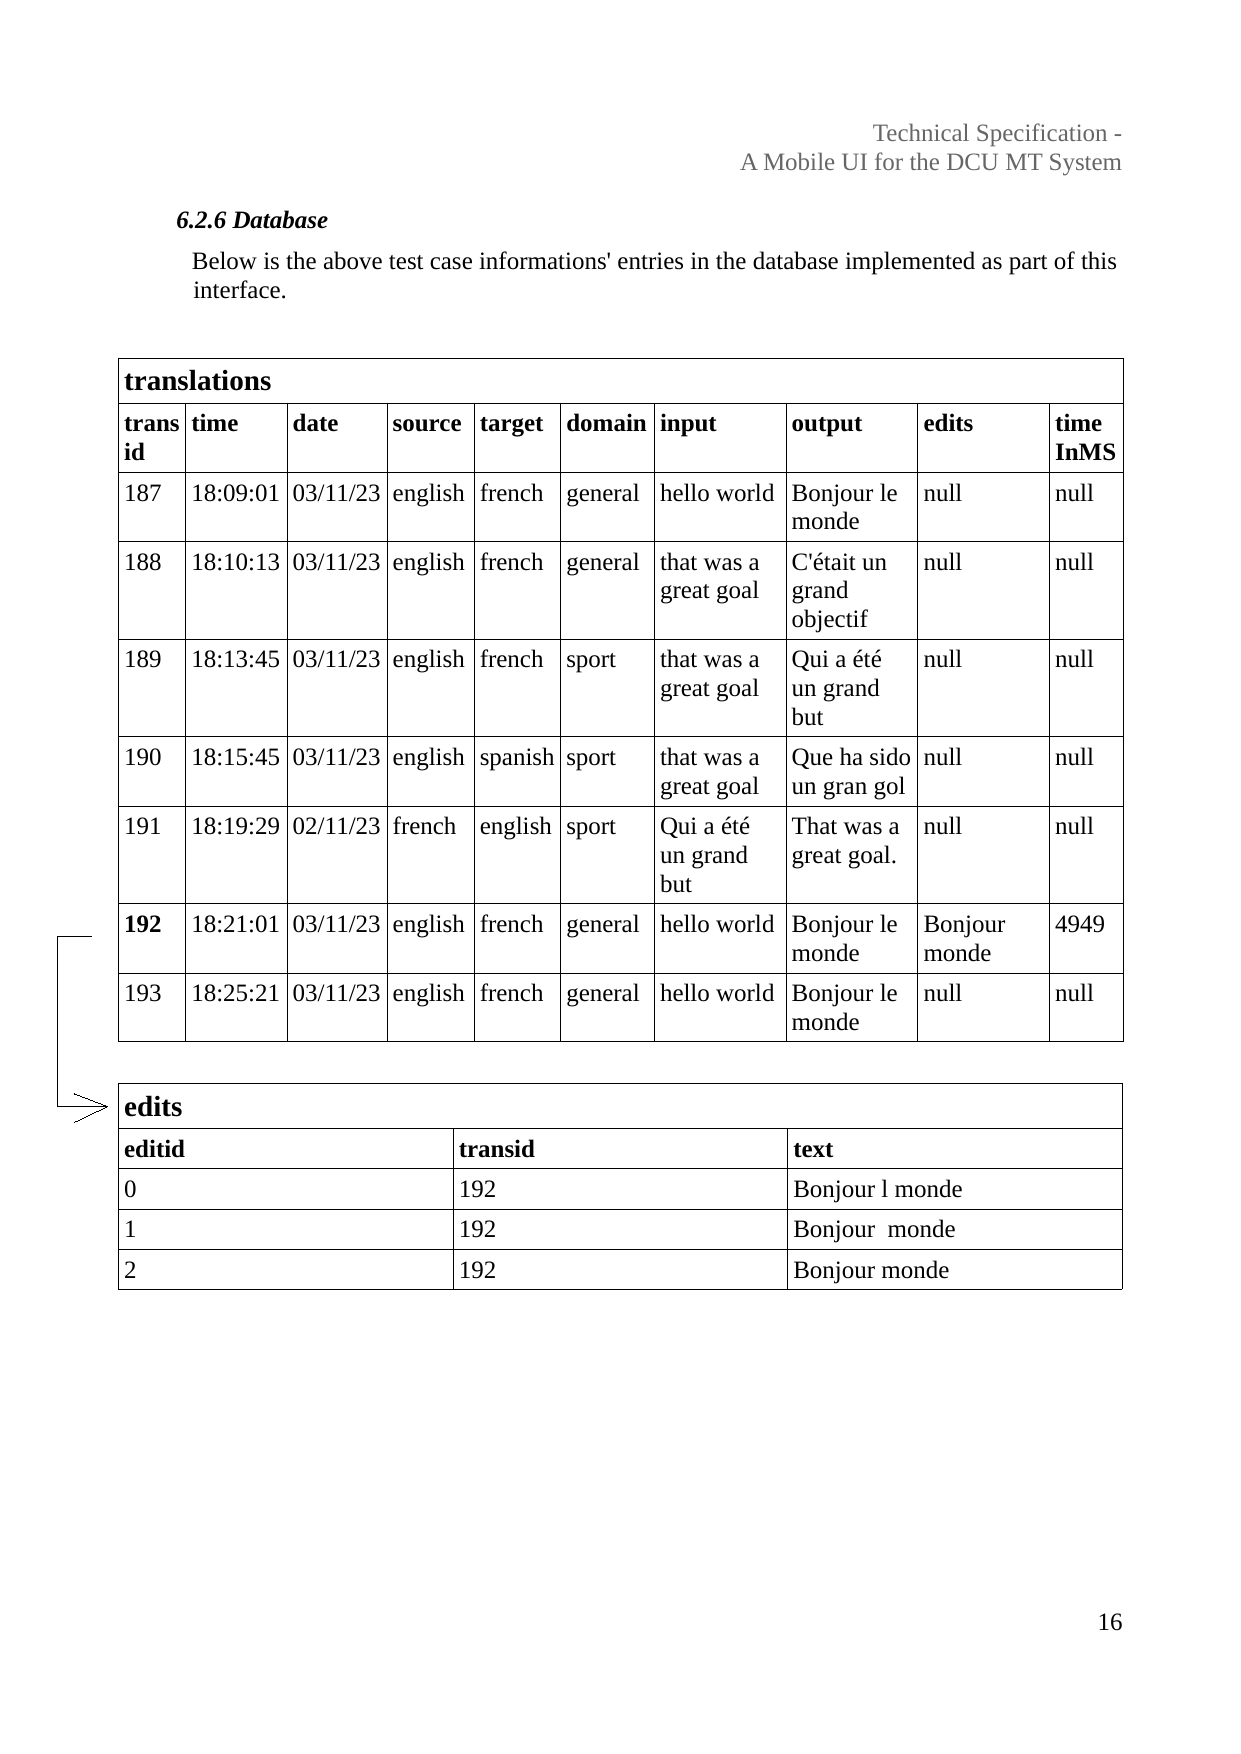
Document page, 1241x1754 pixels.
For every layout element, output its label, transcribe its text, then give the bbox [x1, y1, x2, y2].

table_cell 11/03/23 [288, 640, 387, 736]
table_cell Bonjour l monde [788, 1169, 1122, 1208]
table_cell edits [918, 404, 1049, 472]
table_cell Bonjour le monde [787, 904, 917, 972]
table_cell french [475, 904, 560, 972]
table_cell english [475, 807, 560, 903]
table_cell 188 [119, 542, 185, 639]
table_cell spanish [475, 737, 560, 806]
table_cell null [1050, 974, 1123, 1041]
table_cell 11/02/23 [288, 807, 387, 903]
table_cell 4949 [1050, 904, 1123, 972]
table_cell english [388, 904, 474, 972]
table_cell french [475, 542, 560, 639]
table_cell time InMS [1050, 404, 1123, 472]
table_cell transid [454, 1129, 787, 1168]
table_cell sport [561, 737, 654, 806]
table_cell 191 [119, 807, 185, 903]
table_cell Qui a été un grand but [787, 640, 917, 736]
table_cell 192 [454, 1210, 787, 1249]
table_cell english [388, 542, 474, 639]
table_cell 189 [119, 640, 185, 736]
table_cell 193 [119, 974, 185, 1041]
table_cell hello world [655, 904, 786, 972]
table_cell text [788, 1129, 1122, 1168]
subtitle 6.2.6 Database [176, 205, 1122, 234]
table_cell hello world [655, 473, 786, 541]
table_cell 1 [119, 1210, 453, 1249]
table_cell 18:10:13 [186, 542, 287, 639]
table_cell english [388, 974, 474, 1041]
table_header translations [119, 359, 1123, 403]
table_cell 18:25:21 [186, 974, 287, 1041]
table_cell general [561, 473, 654, 541]
table_cell Bonjour le monde [787, 473, 917, 541]
table_cell english [388, 737, 474, 806]
table_cell hello world [655, 974, 786, 1041]
table_cell Bonjour monde [788, 1210, 1122, 1249]
table_cell That was a great goal. [787, 807, 917, 903]
table_cell general [561, 974, 654, 1041]
table_cell sport [561, 807, 654, 903]
table_cell Bonjour monde [918, 904, 1049, 972]
table_cell 11/03/23 [288, 737, 387, 806]
table_cell null [1050, 807, 1123, 903]
table_cell 187 [119, 473, 185, 541]
table_cell null [918, 807, 1049, 903]
table_cell english [388, 640, 474, 736]
table_cell 11/03/23 [288, 904, 387, 972]
table_cell french [475, 640, 560, 736]
table_cell C'était un grand objectif [787, 542, 917, 639]
table_cell null [918, 542, 1049, 639]
table_cell output [787, 404, 917, 472]
table_cell source [388, 404, 474, 472]
table_cell that was a great goal [655, 542, 786, 639]
table_cell sport [561, 640, 654, 736]
table_cell 11/03/23 [288, 473, 387, 541]
table_cell 192 [454, 1250, 787, 1289]
table_cell Que ha sido un gran gol [787, 737, 917, 806]
table_cell 18:15:45 [186, 737, 287, 806]
table_cell domain [561, 404, 654, 472]
table_cell french [388, 807, 474, 903]
table_cell that was a great goal [655, 640, 786, 736]
table_cell null [918, 473, 1049, 541]
table_cell null [1050, 473, 1123, 541]
table_cell general [561, 904, 654, 972]
table_cell 11/03/23 [288, 974, 387, 1041]
table_cell 18:09:01 [186, 473, 287, 541]
table_cell target [475, 404, 560, 472]
table_cell time [186, 404, 287, 472]
table_cell french [475, 974, 560, 1041]
table_cell 18:21:01 [186, 904, 287, 972]
table_cell null [1050, 737, 1123, 806]
table_cell 18:19:29 [186, 807, 287, 903]
table_cell null [918, 974, 1049, 1041]
table_cell null [1050, 542, 1123, 639]
table_cell input [655, 404, 786, 472]
table_cell null [918, 737, 1049, 806]
table_cell null [1050, 640, 1123, 736]
table_cell date [288, 404, 387, 472]
table_cell Qui a été un grand but [655, 807, 786, 903]
table_cell 2 [119, 1250, 453, 1289]
table_cell 18:13:45 [186, 640, 287, 736]
text Below is the above test case informations' entries in the database implemented as part of this interface. [192, 246, 1122, 304]
table_cell null [918, 640, 1049, 736]
table_cell that was a great goal [655, 737, 786, 806]
table_cell french [475, 473, 560, 541]
table_cell 190 [119, 737, 185, 806]
table_cell editid [119, 1129, 453, 1168]
table_cell 11/03/23 [288, 542, 387, 639]
table_cell english [388, 473, 474, 541]
table_cell Bonjour monde [788, 1250, 1122, 1289]
table_cell 192 [454, 1169, 787, 1208]
table_header edits [119, 1084, 1122, 1128]
table_cell Bonjour le monde [787, 974, 917, 1041]
table_cell general [561, 542, 654, 639]
table_cell 192 [119, 904, 185, 972]
table_cell 0 [119, 1169, 453, 1208]
table_cell transid [119, 404, 185, 472]
